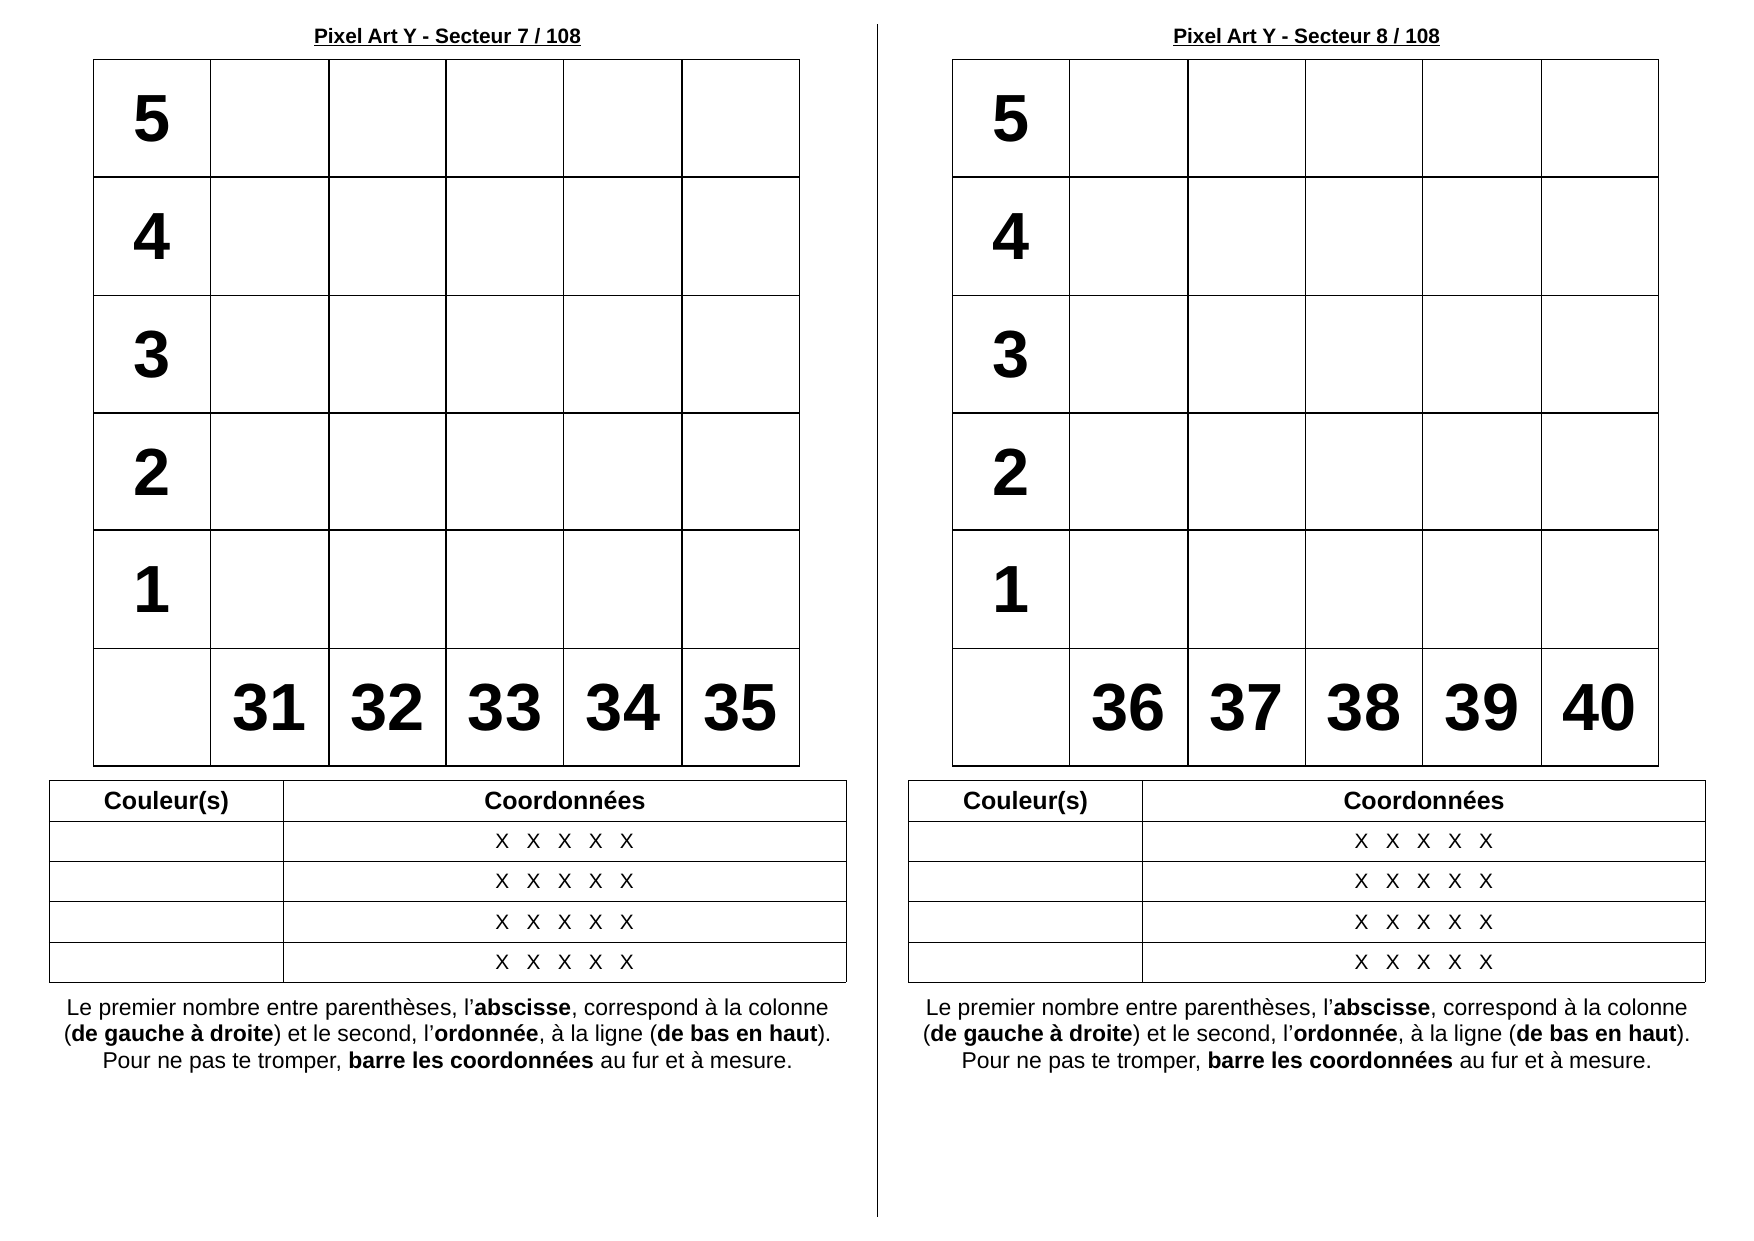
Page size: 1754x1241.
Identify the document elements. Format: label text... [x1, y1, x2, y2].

table_cell X X X X X [1143, 943, 1705, 982]
table_cell [909, 822, 1142, 861]
table_cell X X X X X [284, 822, 846, 861]
table_cell [50, 822, 283, 861]
text Le premier nombre entre parenthèses, l’abscisse, correspond à la colonne [24, 994, 871, 1020]
table_cell [50, 902, 283, 942]
table_cell X X X X X [1143, 902, 1705, 942]
table_cell X X X X X [284, 902, 846, 942]
table_cell X X X X X [1143, 822, 1705, 861]
text Pour ne pas te tromper, barre les coordonnées au fur et à mesure. [24, 1047, 871, 1073]
table_cell [909, 902, 1142, 942]
table_cell [50, 943, 283, 982]
table_cell [50, 862, 283, 901]
table_cell X X X X X [284, 943, 846, 982]
text (de gauche à droite) et le second, l’ordonnée, à la ligne (de bas en haut). [883, 1020, 1730, 1047]
text Pixel Art Y - Secteur 7 / 108 [24, 24, 871, 48]
table_header Coordonnées [1143, 781, 1705, 821]
table_header Couleur(s) [909, 781, 1142, 821]
table_header Coordonnées [284, 781, 846, 821]
table_cell X X X X X [284, 862, 846, 901]
table_header Couleur(s) [50, 781, 283, 821]
text (de gauche à droite) et le second, l’ordonnée, à la ligne (de bas en haut). [24, 1020, 871, 1047]
text Pixel Art Y - Secteur 8 / 108 [883, 24, 1730, 48]
text Pour ne pas te tromper, barre les coordonnées au fur et à mesure. [883, 1047, 1730, 1073]
table_cell X X X X X [1143, 862, 1705, 901]
text Le premier nombre entre parenthèses, l’abscisse, correspond à la colonne [883, 994, 1730, 1020]
table_cell [909, 862, 1142, 901]
table_cell [909, 943, 1142, 982]
